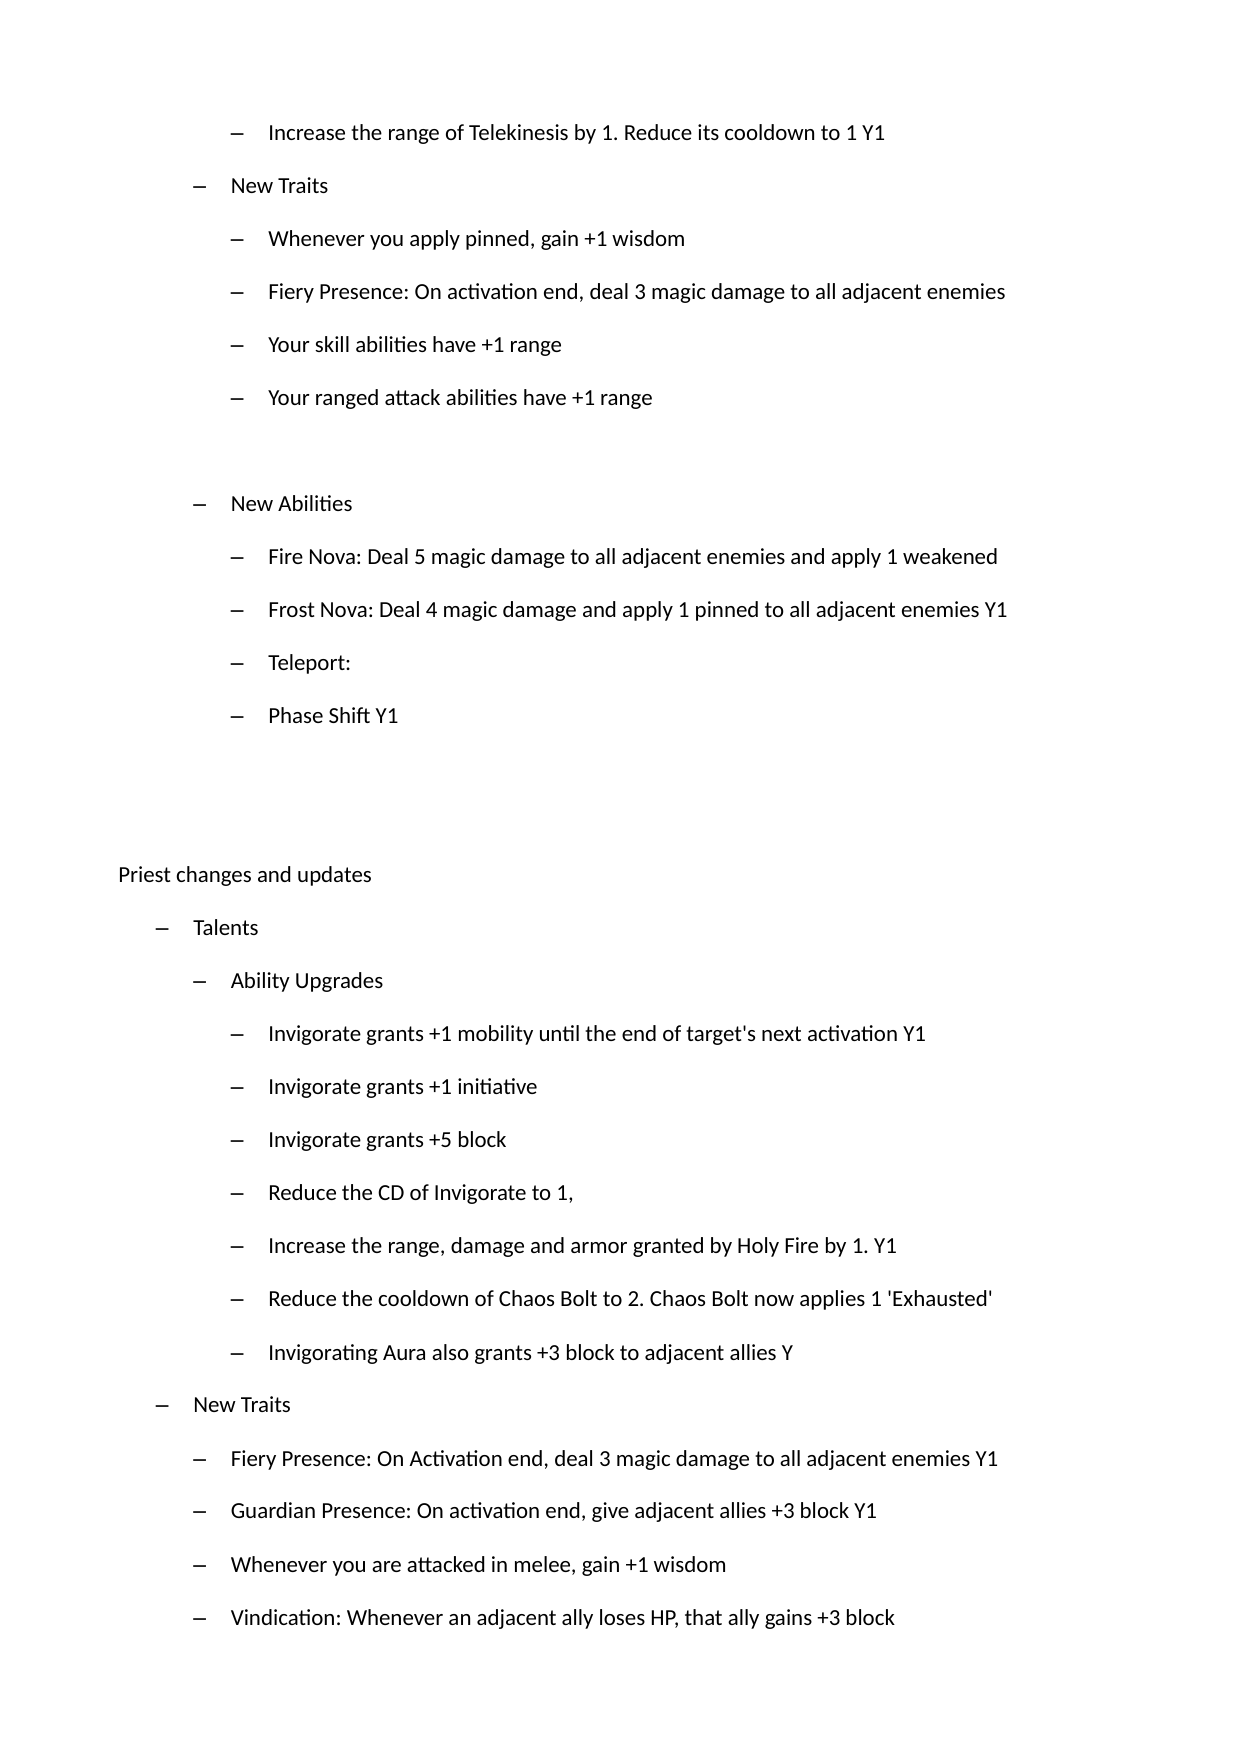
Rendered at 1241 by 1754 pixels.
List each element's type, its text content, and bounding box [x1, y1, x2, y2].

list Reduce the CD of Invigorate to 1, [231, 1178, 1122, 1207]
list Invigorate grants +1 mobility until the end of target's next activation Y1 [231, 1019, 1122, 1047]
list Talents [156, 913, 1122, 941]
list New Traits [193, 171, 1122, 199]
list Guardian Presence: On activation end, give adjacent allies +3 block Y1 [193, 1497, 1122, 1525]
list Invigorate grants +1 initiative [231, 1072, 1122, 1101]
list Your skill abilities have +1 range [231, 330, 1122, 358]
list New Abilities [193, 489, 1122, 517]
text Priest changes and updates [118, 860, 1122, 888]
list Vindication: Whenever an adjacent ally loses HP, that ally gains +3 block [193, 1603, 1122, 1631]
list Fiery Presence: On activation end, deal 3 magic damage to all adjacent enemies [231, 277, 1122, 305]
list Increase the range, damage and armor granted by Holy Fire by 1. Y1 [231, 1232, 1122, 1259]
list Whenever you apply pinned, gain +1 wisdom [231, 224, 1122, 252]
list Fiery Presence: On Activation end, deal 3 magic damage to all adjacent enemies Y1 [193, 1444, 1122, 1472]
list Invigorating Aura also grants +3 block to adjacent allies Y [231, 1338, 1122, 1366]
list New Traits [156, 1391, 1122, 1419]
list Ability Upgrades [193, 966, 1122, 994]
list Your ranged attack abilities have +1 range [231, 383, 1122, 411]
list Frost Nova: Deal 4 magic damage and apply 1 pinned to all adjacent enemies Y1 [231, 595, 1122, 623]
list Increase the range of Telekinesis by 1. Reduce its cooldown to 1 Y1 [231, 118, 1122, 146]
list Teleport: [231, 648, 1122, 676]
list Whenever you are attacked in melee, gain +1 wisdom [193, 1550, 1122, 1578]
list Invigorate grants +5 block [231, 1126, 1122, 1153]
list Fire Nova: Deal 5 magic damage to all adjacent enemies and apply 1 weakened [231, 542, 1122, 570]
list Reduce the cooldown of Chaos Bolt to 2. Chaos Bolt now applies 1 'Exhausted' [231, 1284, 1122, 1313]
list Phase Shift Y1 [231, 701, 1122, 729]
